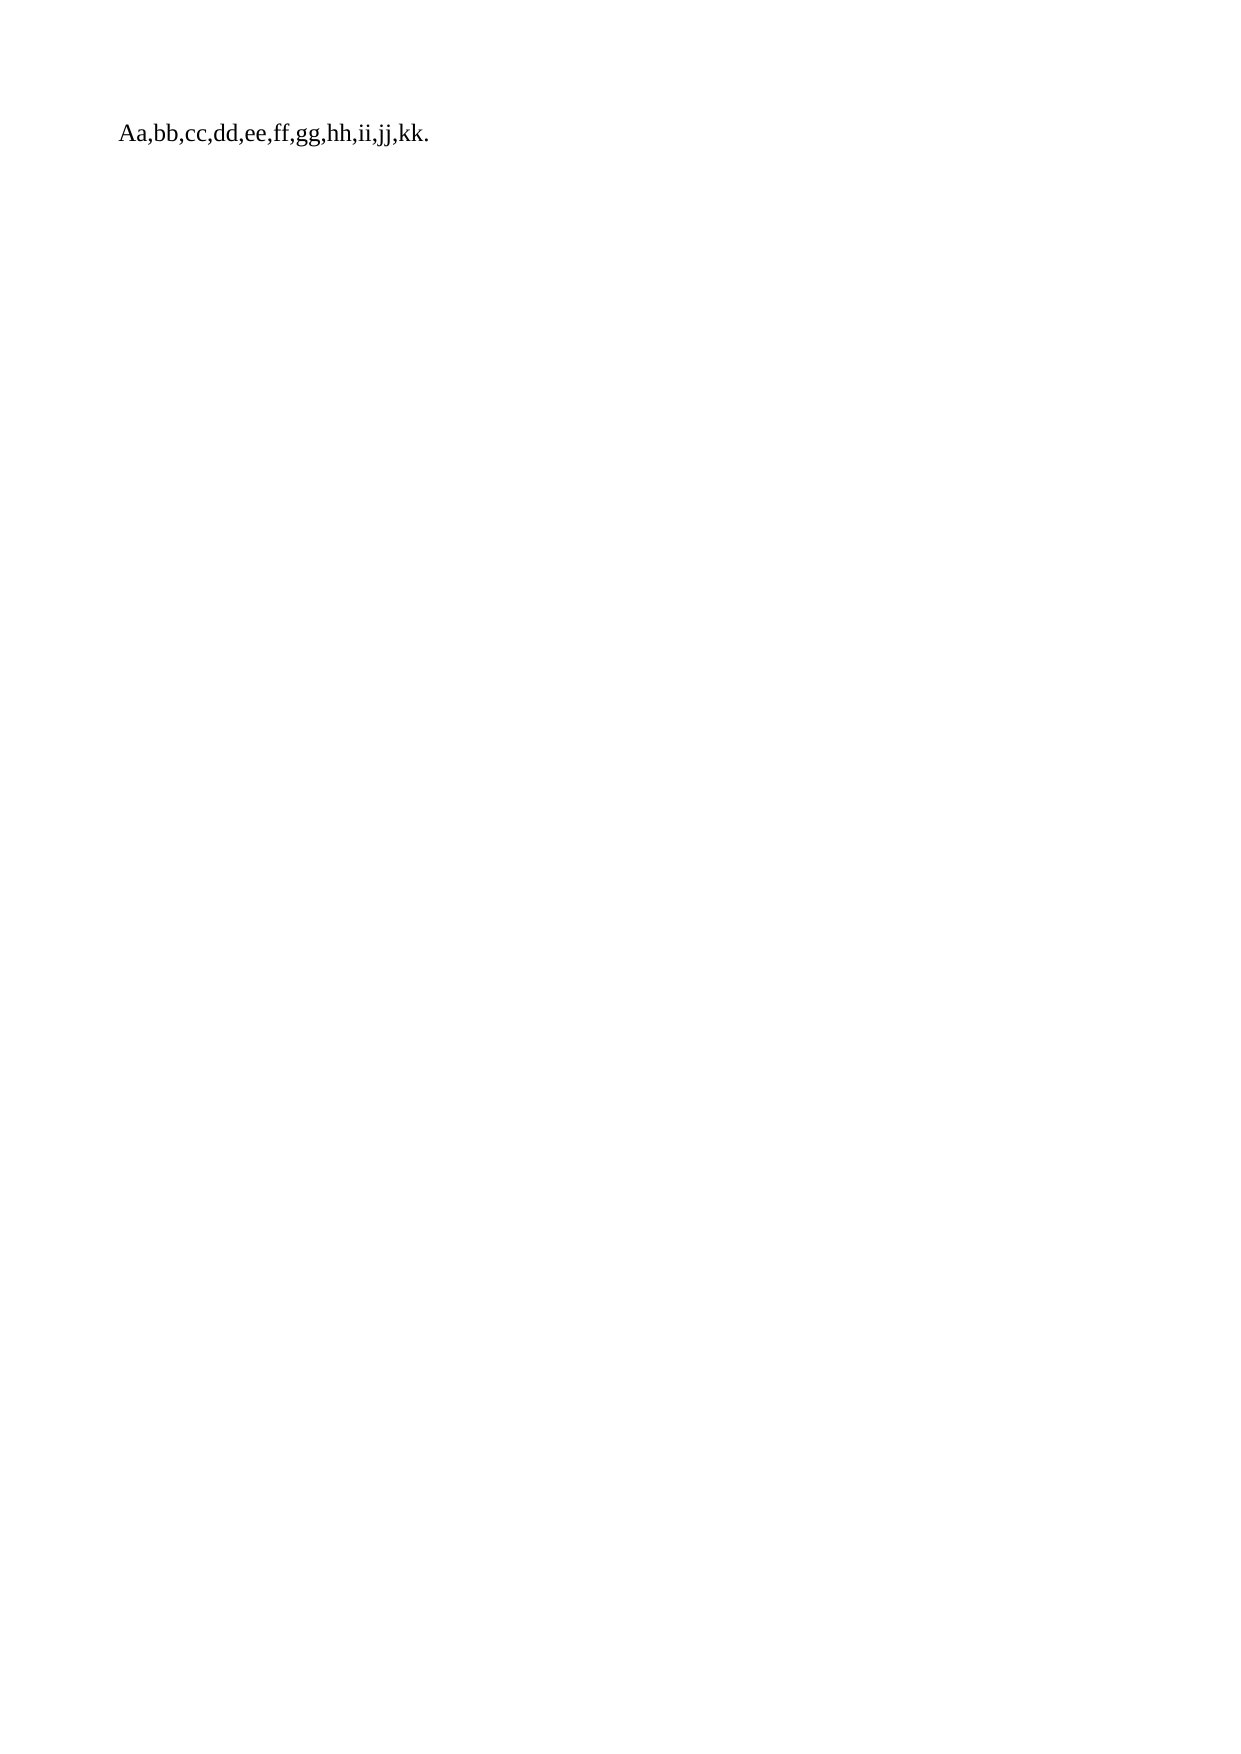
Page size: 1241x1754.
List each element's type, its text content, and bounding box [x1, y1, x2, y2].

text Aa,bb,cc,dd,ee,ff,gg,hh,ii,jj,kk. [118, 118, 1122, 147]
